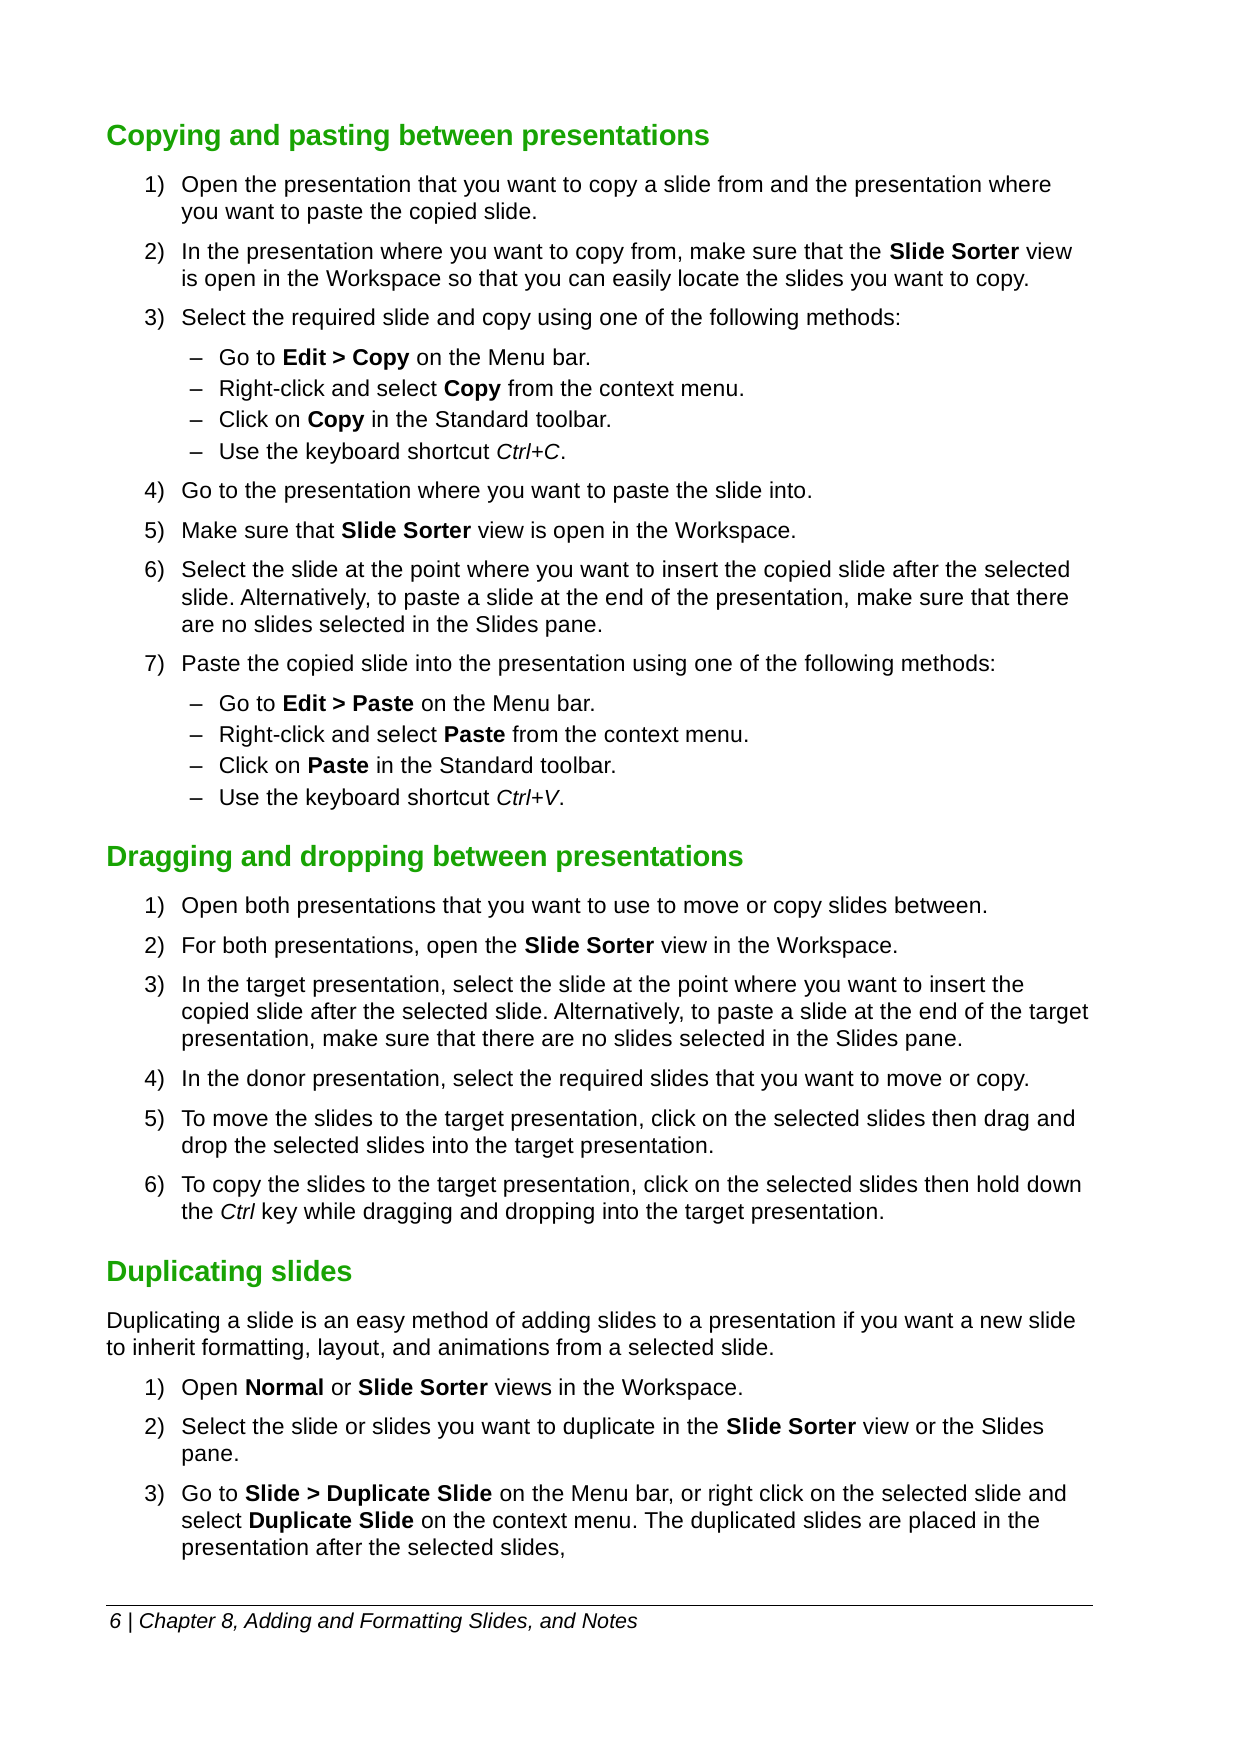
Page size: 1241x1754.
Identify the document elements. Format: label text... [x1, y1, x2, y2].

list Go to Edit > Paste on the Menu bar. [189, 689, 1093, 716]
list Click on Copy in the Standard toolbar. [189, 406, 1093, 433]
list To copy the slides to the target presentation, click on the selected slides then hold down the Ctrl key while dragging and dropping into the target presentation. [164, 1171, 1093, 1225]
list Open both presentations that you want to use to move or copy slides between. [164, 891, 1093, 918]
list Open the presentation that you want to copy a slide from and the presentation where you want to paste the copied slide. [164, 170, 1093, 224]
list Use the keyboard shortcut Ctrl+V. [189, 783, 1093, 810]
list To move the slides to the target presentation, click on the selected slides then drag and drop the selected slides into the target presentation. [164, 1104, 1093, 1158]
list For both presentations, open the Slide Sorter view in the Workspace. [164, 931, 1093, 958]
list Paste the copied slide into the presentation using one of the following methods: [164, 649, 1093, 677]
list In the presentation where you want to copy from, make sure that the Slide Sorter view is open in the Workspace so that you can easily locate the slides you want to copy. [164, 237, 1093, 291]
list Select the slide at the point where you want to insert the copied slide after the selected slide. Alternatively, to paste a slide at the end of the presentation, make sure that there are no slides selected in the Slides pane. [164, 556, 1093, 637]
list Open Normal or Slide Sorter views in the Workspace. [164, 1373, 1093, 1400]
subtitle Duplicating slides [106, 1254, 1093, 1287]
subtitle Copying and pasting between presentations [106, 118, 1093, 152]
list Select the slide or slides you want to duplicate in the Slide Sorter view or the Slides pane. [164, 1412, 1093, 1467]
list Click on Paste in the Standard toolbar. [189, 752, 1093, 779]
subtitle Dragging and dropping between presentations [106, 839, 1093, 873]
list In the target presentation, select the slide at the point where you want to insert the copied slide after the selected slide. Alternatively, to paste a slide at the end of the target presentation, make sure that there are no slides selected in the Slides pane. [164, 971, 1093, 1052]
list In the donor presentation, select the required slides that you want to move or copy. [164, 1064, 1093, 1091]
list Right-click and select Copy from the context menu. [189, 374, 1093, 402]
list Go to Slide > Duplicate Slide on the Menu bar, or right click on the selected slide and select Duplicate Slide on the context menu. The duplicated slides are placed in the presentation after the selected slides, [164, 1479, 1093, 1560]
list Make sure that Slide Sorter view is open in the Workspace. [164, 516, 1093, 543]
list Go to Edit > Copy on the Menu bar. [189, 343, 1093, 370]
list Go to the presentation where you want to paste the slide into. [164, 477, 1093, 504]
list Right-click and select Paste from the context menu. [189, 720, 1093, 747]
text Duplicating a slide is an easy method of adding slides to a presentation if you want a new slide to inherit formatting, layout, and animations from a selected slide. [106, 1306, 1093, 1360]
list Select the required slide and copy using one of the following methods: [164, 304, 1093, 331]
list Use the keyboard shortcut Ctrl+C. [189, 437, 1093, 464]
